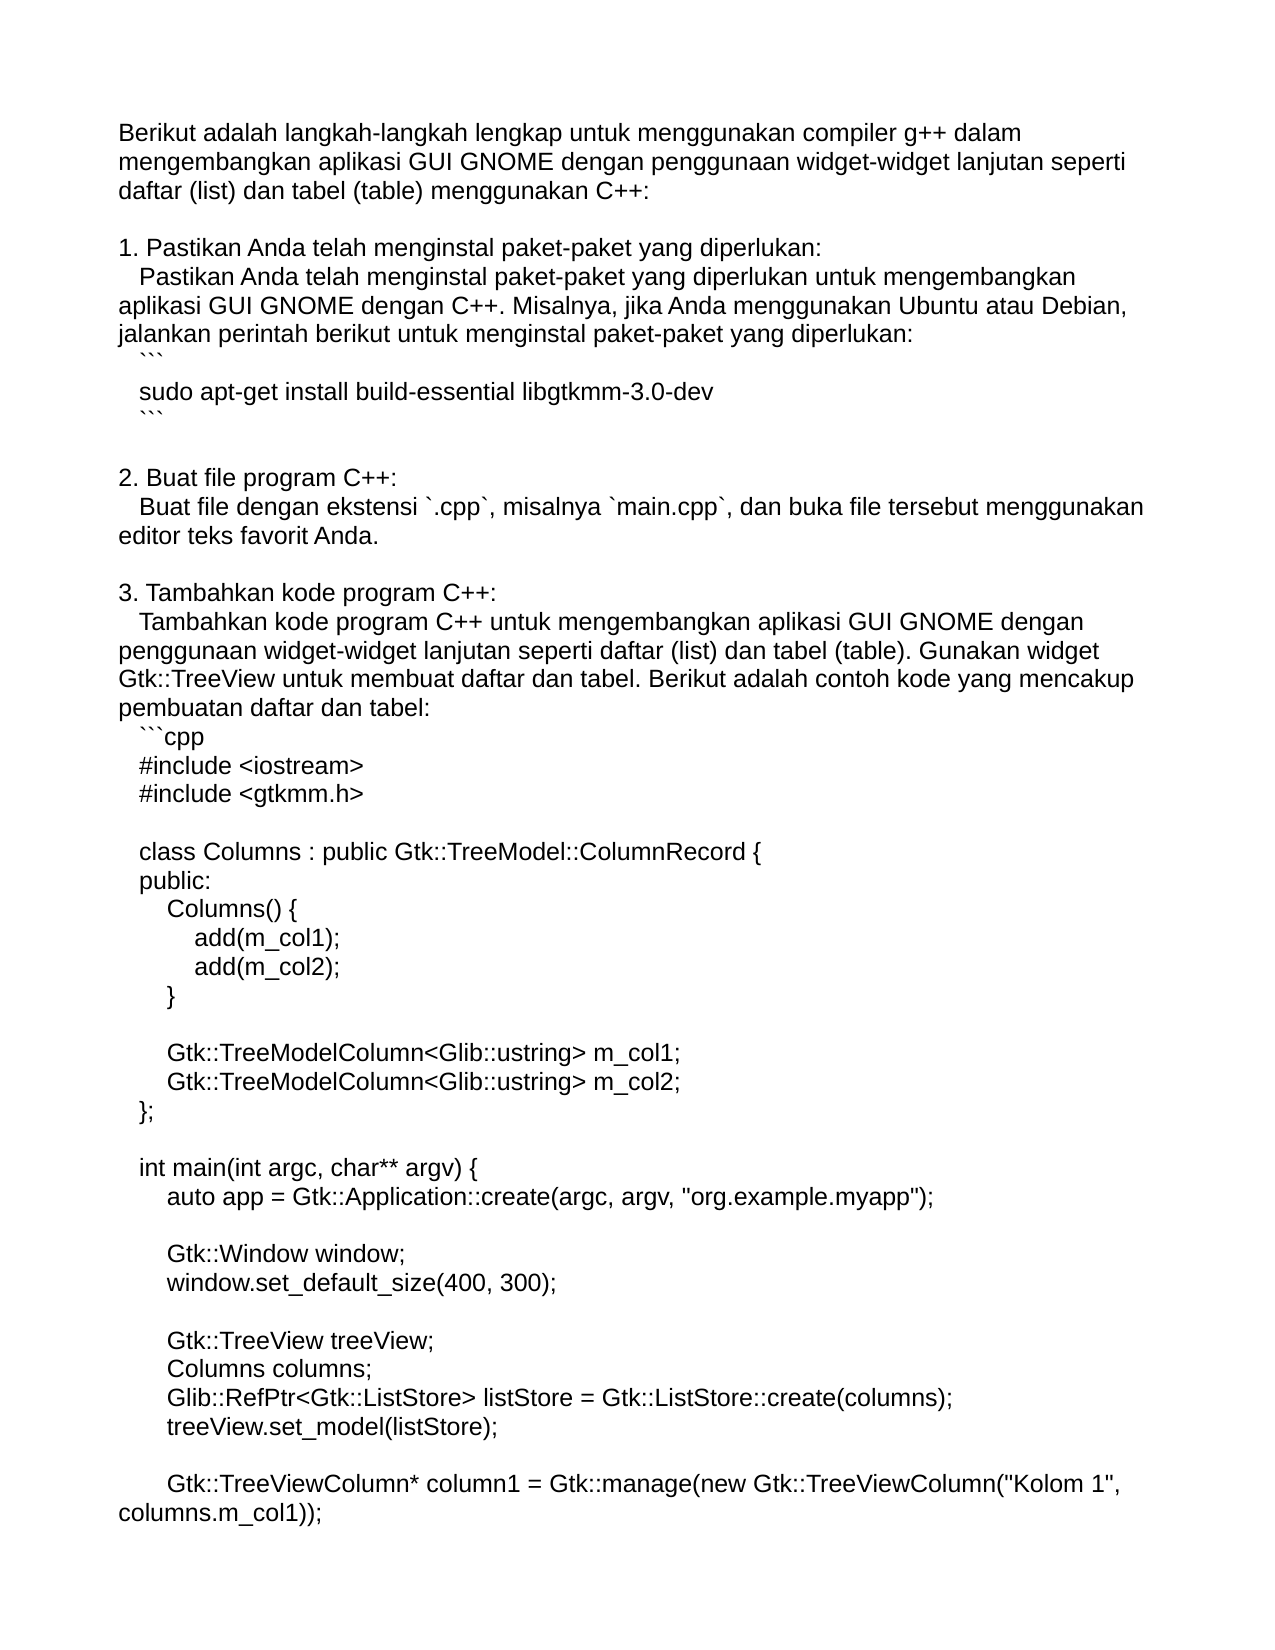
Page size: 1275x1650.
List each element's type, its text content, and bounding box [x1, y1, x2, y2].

text public: [118, 866, 1157, 894]
text }; [118, 1096, 1157, 1124]
text ``` [118, 406, 1157, 434]
text Gtk::TreeModelColumn<Glib::ustring> m_col1; [118, 1038, 1157, 1067]
text Gtk::TreeView treeView; [118, 1326, 1157, 1354]
text treeView.set_model(listStore); [118, 1412, 1157, 1441]
text Berikut adalah langkah-langkah lengkap untuk menggunakan compiler g++ dalam mengembangkan aplikasi GUI GNOME dengan penggunaan widget-widget lanjutan seperti daftar (list) dan tabel (table) menggunakan C++: [118, 118, 1157, 204]
text class Columns : public Gtk::TreeModel::ColumnRecord { [118, 837, 1157, 866]
text 1. Pastikan Anda telah menginstal paket-paket yang diperlukan: [118, 233, 1157, 262]
text Buat file dengan ekstensi `.cpp`, misalnya `main.cpp`, dan buka file tersebut menggunakan editor teks favorit Anda. [118, 492, 1157, 549]
text ``` [118, 348, 1157, 377]
text Columns() { [118, 894, 1157, 923]
text ```cpp [118, 722, 1157, 751]
text add(m_col1); [118, 923, 1157, 952]
text Pastikan Anda telah menginstal paket-paket yang diperlukan untuk mengembangkan aplikasi GUI GNOME dengan C++. Misalnya, jika Anda menggunakan Ubuntu atau Debian, jalankan perintah berikut untuk menginstal paket-paket yang diperlukan: [118, 262, 1157, 348]
text window.set_default_size(400, 300); [118, 1268, 1157, 1297]
text Gtk::TreeModelColumn<Glib::ustring> m_col2; [118, 1067, 1157, 1096]
text int main(int argc, char** argv) { [118, 1153, 1157, 1182]
text sudo apt-get install build-essential libgtkmm-3.0-dev [118, 377, 1157, 406]
text Columns columns; [118, 1354, 1157, 1383]
text add(m_col2); [118, 952, 1157, 981]
text } [118, 981, 1157, 1009]
text #include <iostream> [118, 751, 1157, 779]
text Gtk::TreeViewColumn* column1 = Gtk::manage(new Gtk::TreeViewColumn("Kolom 1", columns.m_col1)); [118, 1469, 1157, 1527]
text Gtk::Window window; [118, 1239, 1157, 1268]
text auto app = Gtk::Application::create(argc, argv, "org.example.myapp"); [118, 1182, 1157, 1211]
text Tambahkan kode program C++ untuk mengembangkan aplikasi GUI GNOME dengan penggunaan widget-widget lanjutan seperti daftar (list) dan tabel (table). Gunakan widget Gtk::TreeView untuk membuat daftar dan tabel. Berikut adalah contoh kode yang mencakup pembuatan daftar dan tabel: [118, 607, 1157, 722]
text #include <gtkmm.h> [118, 779, 1157, 808]
text 3. Tambahkan kode program C++: [118, 578, 1157, 607]
text 2. Buat file program C++: [118, 463, 1157, 492]
text Glib::RefPtr<Gtk::ListStore> listStore = Gtk::ListStore::create(columns); [118, 1383, 1157, 1412]
